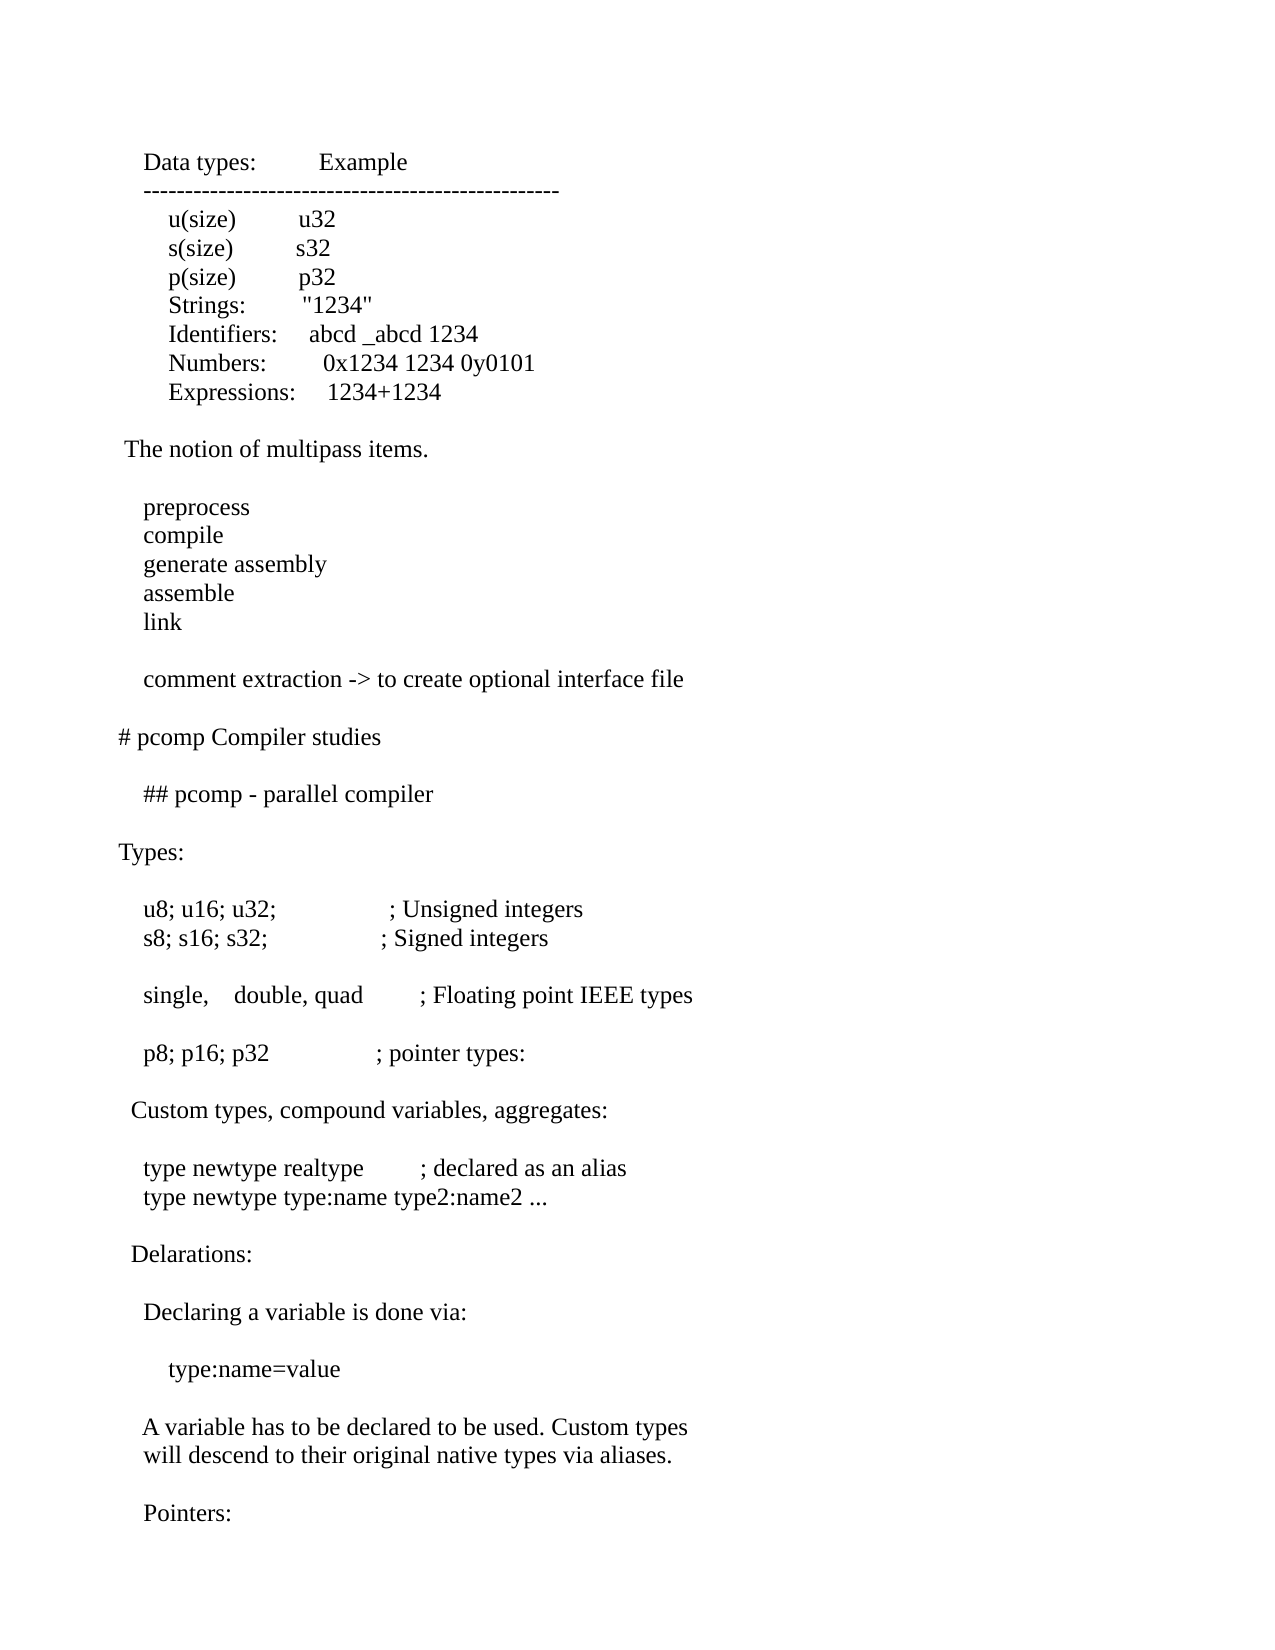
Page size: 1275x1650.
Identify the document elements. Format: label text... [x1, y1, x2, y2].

text generate assembly [118, 549, 1157, 578]
text Declaring a variable is done via: [118, 1297, 1157, 1326]
text Types: [118, 837, 1157, 866]
text s8; s16; s32; ; Signed integers [118, 923, 1157, 952]
text preprocess [118, 492, 1157, 521]
text type:name=value [118, 1354, 1157, 1383]
text compile [118, 521, 1157, 549]
text ## pcomp - parallel compiler [118, 779, 1157, 808]
text -------------------------------------------------- [118, 176, 1157, 204]
text comment extraction -> to create optional interface file [118, 664, 1157, 693]
text Identifiers: abcd _abcd 1234 [118, 319, 1157, 348]
text type newtype realtype ; declared as an alias [118, 1153, 1157, 1182]
text A variable has to be declared to be used. Custom types [118, 1412, 1157, 1441]
text Pointers: [118, 1498, 1157, 1527]
text assemble [118, 578, 1157, 607]
text The notion of multipass items. [118, 434, 1157, 463]
text # pcomp Compiler studies [118, 722, 1157, 751]
text link [118, 607, 1157, 636]
text p(size) p32 [118, 262, 1157, 291]
text Data types: Example [118, 147, 1157, 176]
text Delarations: [118, 1239, 1157, 1268]
text u(size) u32 [118, 204, 1157, 233]
text p8; p16; p32 ; pointer types: [118, 1038, 1157, 1067]
text type newtype type:name type2:name2 ... [118, 1182, 1157, 1211]
text Expressions: 1234+1234 [118, 377, 1157, 406]
text Custom types, compound variables, aggregates: [118, 1096, 1157, 1124]
text s(size) s32 [118, 233, 1157, 262]
text single, double, quad ; Floating point IEEE types [118, 981, 1157, 1009]
text Strings: "1234" [118, 291, 1157, 319]
text will descend to their original native types via aliases. [118, 1441, 1157, 1469]
text Numbers: 0x1234 1234 0y0101 [118, 348, 1157, 377]
text u8; u16; u32; ; Unsigned integers [118, 894, 1157, 923]
